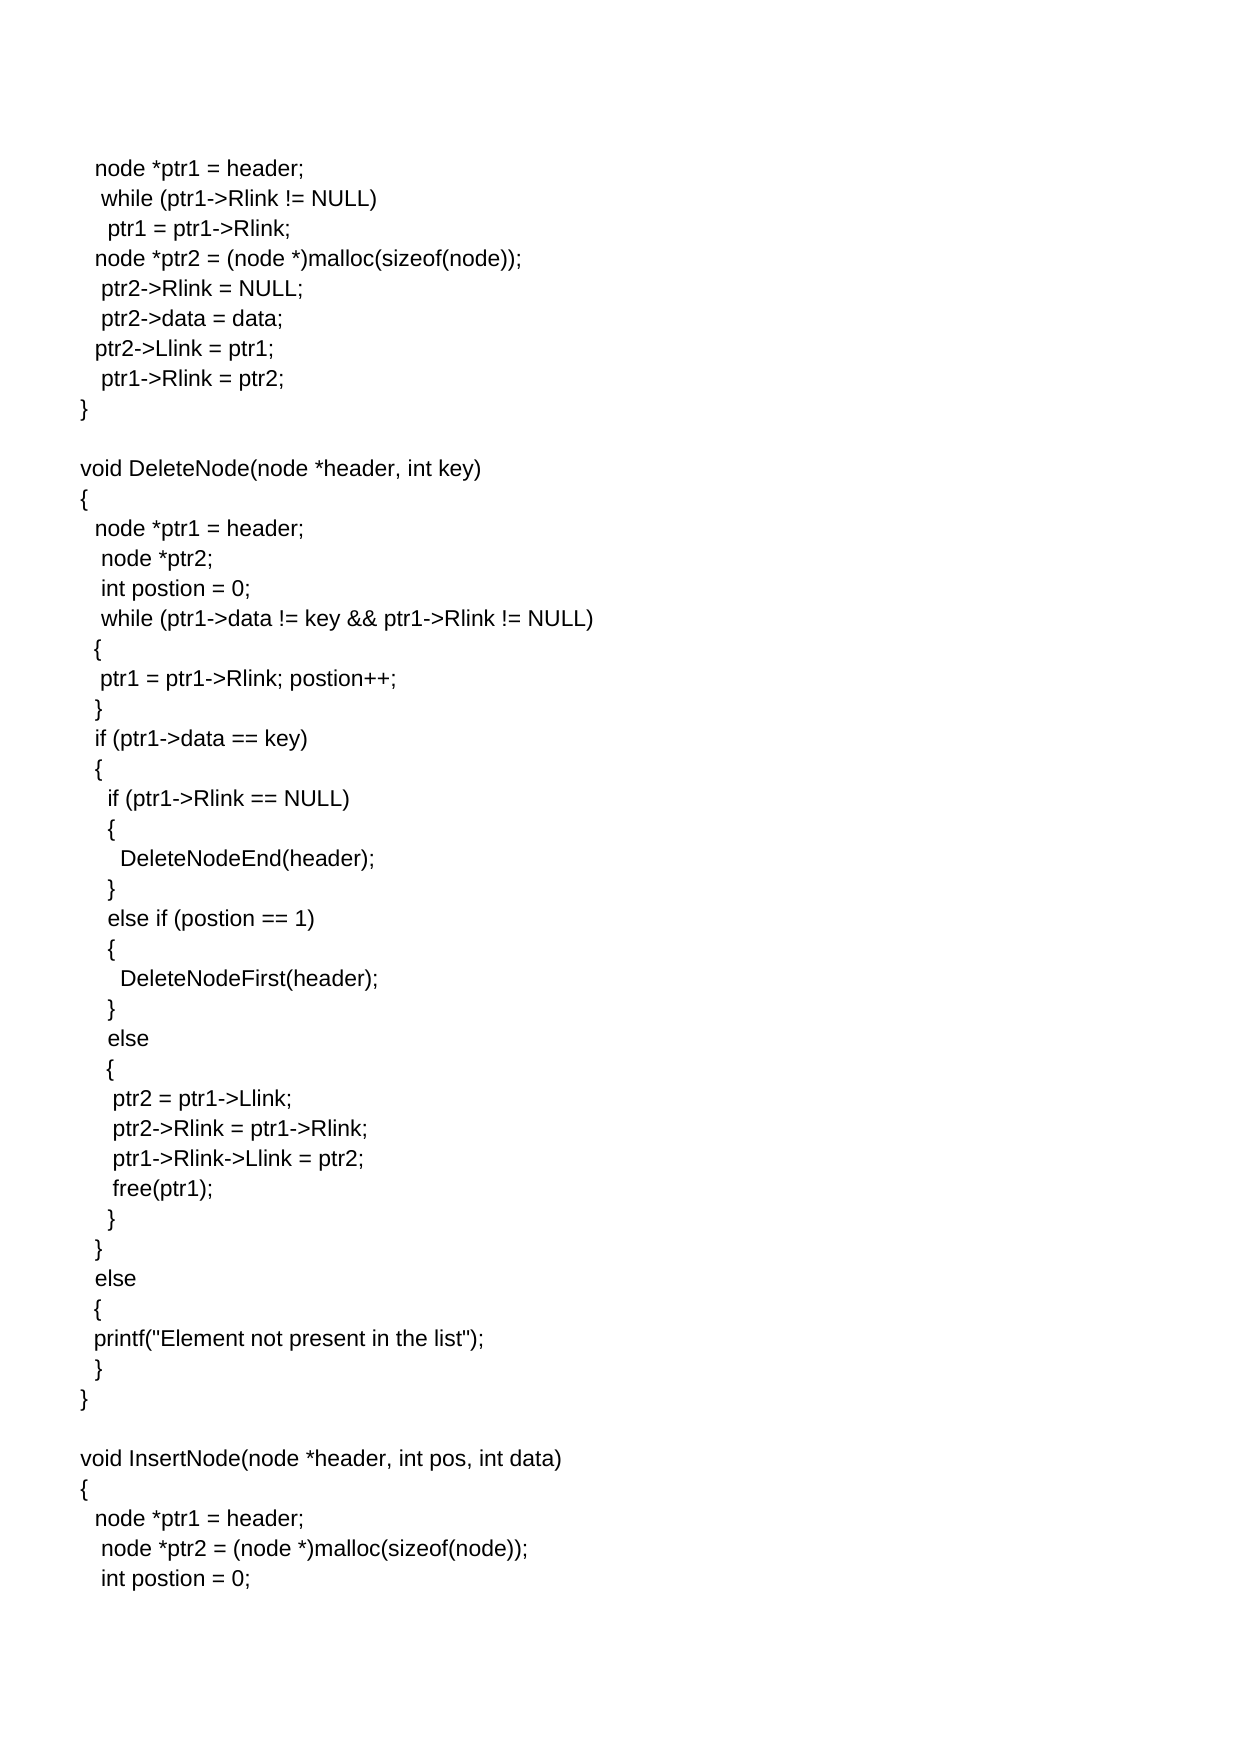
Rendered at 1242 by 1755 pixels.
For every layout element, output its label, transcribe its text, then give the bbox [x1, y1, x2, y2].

text node *ptr1 = header; [94, 1505, 717, 1532]
text printf("Element not present in the list"); [93, 1325, 658, 1351]
text node *ptr1 = header; [94, 155, 531, 181]
text } [107, 995, 866, 1021]
text { [107, 935, 866, 961]
text else if (postion == 1) [107, 905, 866, 931]
text } [80, 395, 866, 421]
text ptr1->Rlink = ptr2; [94, 365, 545, 391]
text void InsertNode(node *header, int pos, int data) [80, 1445, 866, 1472]
text while (ptr1->Rlink != NULL) [94, 185, 531, 211]
text node *ptr1 = header; [94, 515, 747, 541]
text while (ptr1->data != key && ptr1->Rlink != NULL) [94, 605, 747, 631]
text } [80, 1385, 866, 1411]
text if (ptr1->data == key) [94, 725, 866, 751]
text ptr2->Llink = ptr1; [94, 335, 545, 361]
text } [94, 1355, 866, 1381]
text ptr1 = ptr1->Rlink; [107, 215, 866, 241]
text ptr2->Rlink = NULL; [94, 275, 681, 301]
text ptr2->data = data; [94, 305, 681, 331]
text int postion = 0; [94, 575, 747, 601]
text ptr2->Rlink = ptr1->Rlink; [106, 1115, 535, 1141]
text { [80, 1475, 866, 1502]
text } [107, 1205, 866, 1231]
text if (ptr1->Rlink == NULL) [107, 785, 866, 811]
text int postion = 0; [94, 1565, 717, 1592]
text } [107, 875, 866, 901]
text void DeleteNode(node *header, int key) [80, 455, 866, 481]
text else [94, 1265, 866, 1291]
text ptr2 = ptr1->Llink; [106, 1085, 535, 1111]
text node *ptr2 = (node *)malloc(sizeof(node)); [94, 245, 681, 271]
text { [106, 1055, 535, 1081]
text } [94, 695, 866, 721]
text { [107, 815, 866, 841]
text } [94, 1235, 866, 1261]
text { [93, 1295, 658, 1321]
text node *ptr2; [94, 545, 747, 571]
text DeleteNodeEnd(header); [120, 845, 866, 871]
text free(ptr1); [106, 1175, 535, 1201]
text ptr1 = ptr1->Rlink; postion++; [93, 665, 450, 691]
text DeleteNodeFirst(header); [120, 965, 866, 991]
text { [93, 635, 450, 661]
text ptr1->Rlink->Llink = ptr2; [106, 1145, 535, 1171]
text { [80, 485, 866, 511]
text { [94, 755, 866, 781]
text node *ptr2 = (node *)malloc(sizeof(node)); [94, 1535, 717, 1562]
text else [107, 1025, 866, 1051]
